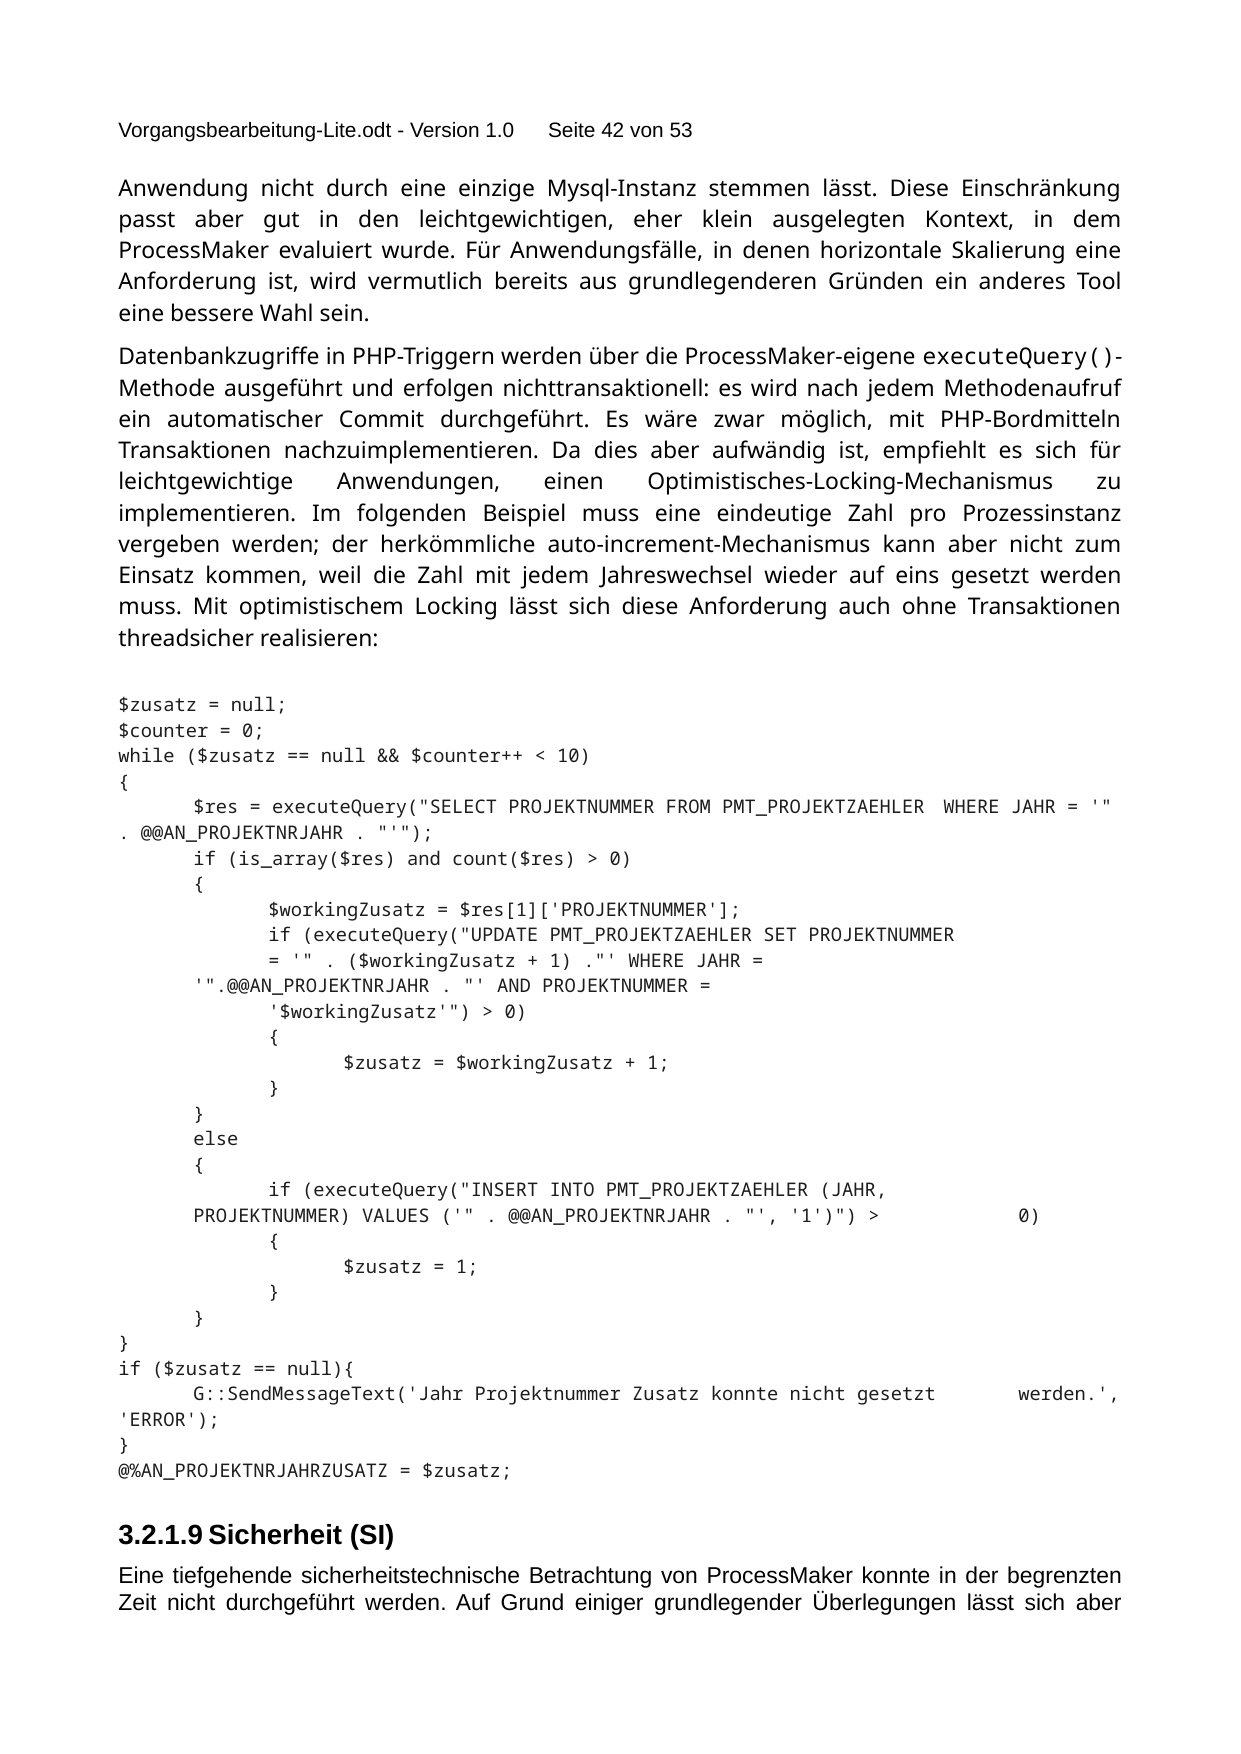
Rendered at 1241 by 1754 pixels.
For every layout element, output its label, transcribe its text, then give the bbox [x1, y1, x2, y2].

text Datenbankzugriffe in PHP-Triggern werden über die ProcessMaker-eigene executeQuery()-Methode ausgeführt und erfolgen nichttransaktionell: es wird nach jedem Methodenaufruf ein automatischer Commit durchgeführt. Es wäre zwar möglich, mit PHP-Bordmitteln Transaktionen nachzuimplementieren. Da dies aber aufwändig ist, empfiehlt es sich für leichtgewichtige Anwendungen, einen Optimistisches-Locking-Mechanismus zu implementieren. Im folgenden Beispiel muss eine eindeutige Zahl pro Prozessinstanz vergeben werden; der herkömmliche auto-increment-Mechanismus kann aber nicht zum Einsatz kommen, weil die Zahl mit jedem Jahreswechsel wieder auf eins gesetzt werden muss. Mit optimistischem Locking lässt sich diese Anforderung auch ohne Transaktionen threadsicher realisieren: [118, 340, 1122, 653]
text Anwendung nicht durch eine einzige Mysql-Instanz stemmen lässt. Diese Einschränkung passt aber gut in den leichtgewichtigen, eher klein ausgelegten Kontext, in dem ProcessMaker evaluiert wurde. Für Anwendungsfälle, in denen horizontale Skalierung eine Anforderung ist, wird vermutlich bereits aus grundlegenderen Gründen ein anderes Tool eine bessere Wahl sein. [118, 172, 1122, 328]
text $zusatz = null; $counter = 0; while ($zusatz == null && $counter++ < 10) { $res = executeQuery("SELECT PROJEKTNUMMER FROM PMT_PROJEKTZAEHLER WHERE JAHR = '" . @@AN_PROJEKTNRJAHR . "'"); if (is_array($res) and count($res) > 0) { $workingZusatz = $res[1]['PROJEKTNUMMER']; if (executeQuery("UPDATE PMT_PROJEKTZAEHLER SET PROJEKTNUMMER = '" . ($workingZusatz + 1) ."' WHERE JAHR = '".@@AN_PROJEKTNRJAHR . "' AND PROJEKTNUMMER = '$workingZusatz'") > 0) { $zusatz = $workingZusatz + 1; } } else { if (executeQuery("INSERT INTO PMT_PROJEKTZAEHLER (JAHR, PROJEKTNUMMER) VALUES ('" . @@AN_PROJEKTNRJAHR . "', '1')") > 0) { $zusatz = 1; } } } if ($zusatz == null){ G::SendMessageText('Jahr Projektnummer Zusatz konnte nicht gesetzt werden.', 'ERROR'); } @%AN_PROJEKTNRJAHRZUSATZ = $zusatz; [118, 692, 1122, 1483]
subtitle Sicherheit (SI) [118, 1518, 1122, 1550]
list Eine tiefgehende sicherheitstechnische Betrachtung von ProcessMaker konnte in der begrenzten Zeit nicht durchgeführt werden. Auf Grund einiger grundlegender Überlegungen lässt sich aber [118, 1562, 1122, 1615]
